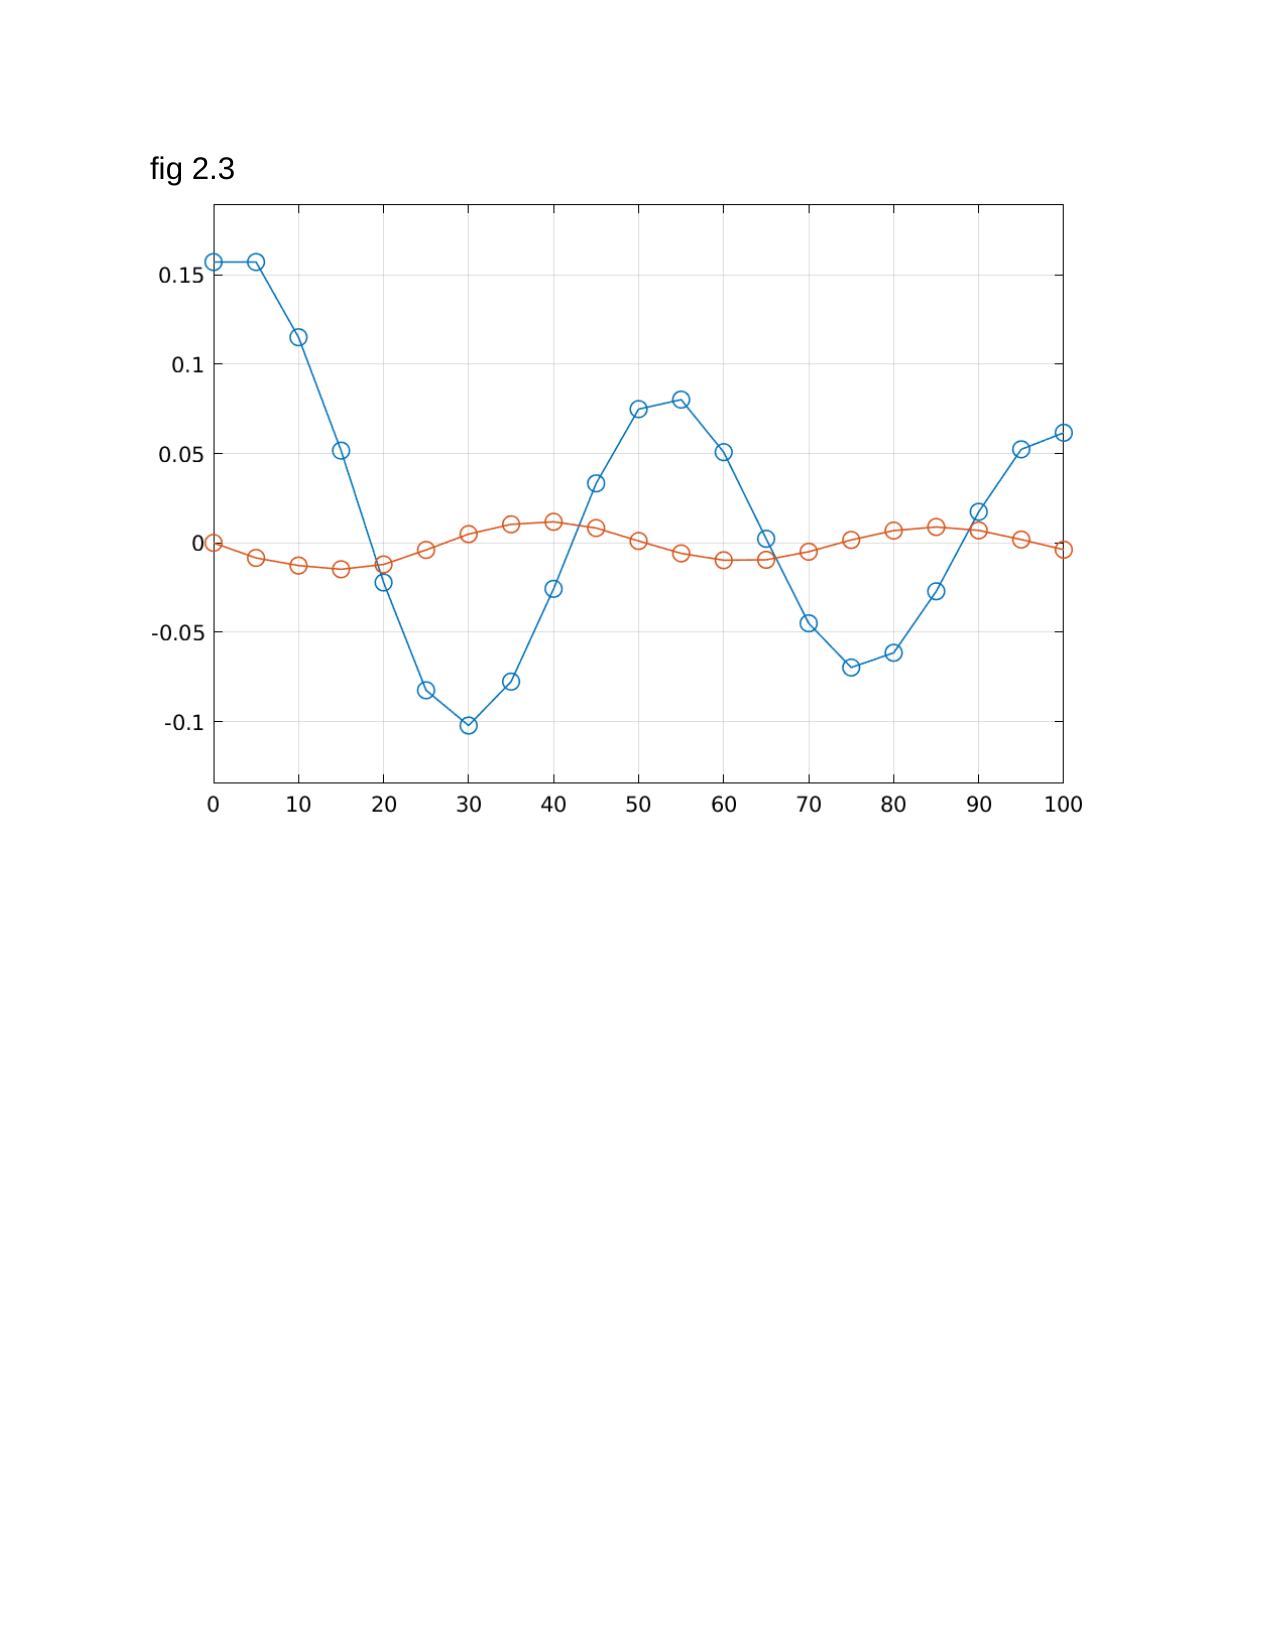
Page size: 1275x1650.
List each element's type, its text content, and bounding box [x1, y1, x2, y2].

picture [150, 191, 1091, 854]
text fig 2.3 [150, 150, 1125, 186]
